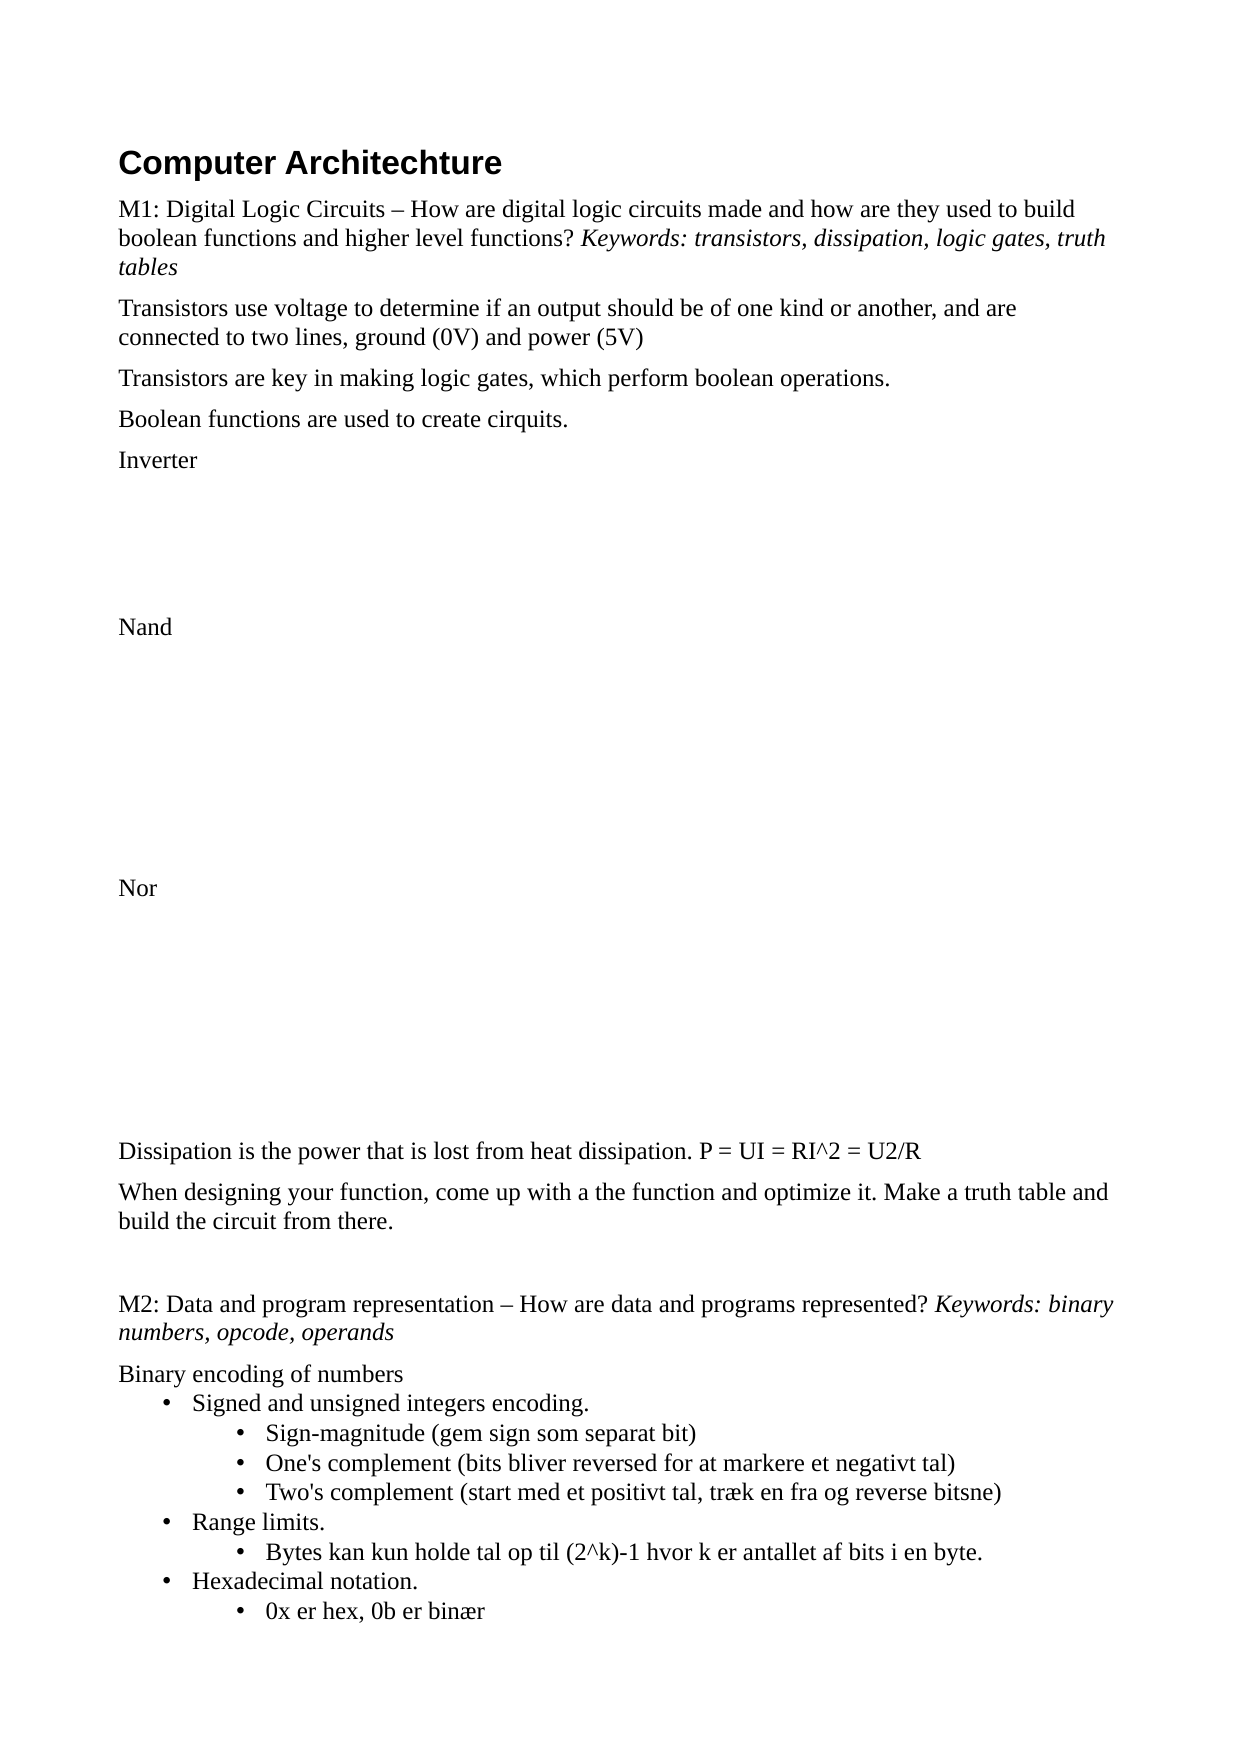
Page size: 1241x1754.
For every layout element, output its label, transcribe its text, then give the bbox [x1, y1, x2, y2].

text Inverter [118, 446, 1122, 474]
text Nand [118, 612, 1122, 641]
list Two's complement (start med et positivt tal, træk en fra og reverse bitsne) [236, 1476, 1122, 1506]
list Sign-magnitude (gem sign som separat bit) [236, 1417, 1122, 1447]
text Transistors use voltage to determine if an output should be of one kind or another, and are connected to two lines, ground (0V) and power (5V) [118, 293, 1122, 351]
list One's complement (bits bliver reversed for at markere et negativt tal) [236, 1447, 1122, 1476]
list Signed and unsigned integers encoding. [162, 1387, 1122, 1417]
text Boolean functions are used to create cirquits. [118, 404, 1122, 433]
list Range limits. [162, 1506, 1122, 1536]
list Bytes kan kun holde tal op til (2^k)-1 hvor k er antallet af bits i en byte. [236, 1536, 1122, 1566]
text M2: Data and program representation – How are data and programs represented? Keywords: binary numbers, opcode, operands [118, 1289, 1122, 1346]
subtitle Computer Architechture [118, 143, 1122, 182]
text Nor [118, 873, 1122, 901]
text Binary encoding of numbers [118, 1359, 1122, 1387]
text Transistors are key in making logic gates, which perform boolean operations. [118, 363, 1122, 392]
list Hexadecimal notation. [162, 1566, 1122, 1595]
list 0x er hex, 0b er binær [236, 1595, 1122, 1625]
text Dissipation is the power that is lost from heat dissipation. P = UI = RI^2 = U2/R [118, 1136, 1122, 1165]
text When designing your function, come up with a the function and optimize it. Make a truth table and build the circuit from there. [118, 1177, 1122, 1235]
text M1: Digital Logic Circuits – How are digital logic circuits made and how are they used to build boolean functions and higher level functions? Keywords: transistors, dissipation, logic gates, truth tables [118, 194, 1122, 281]
